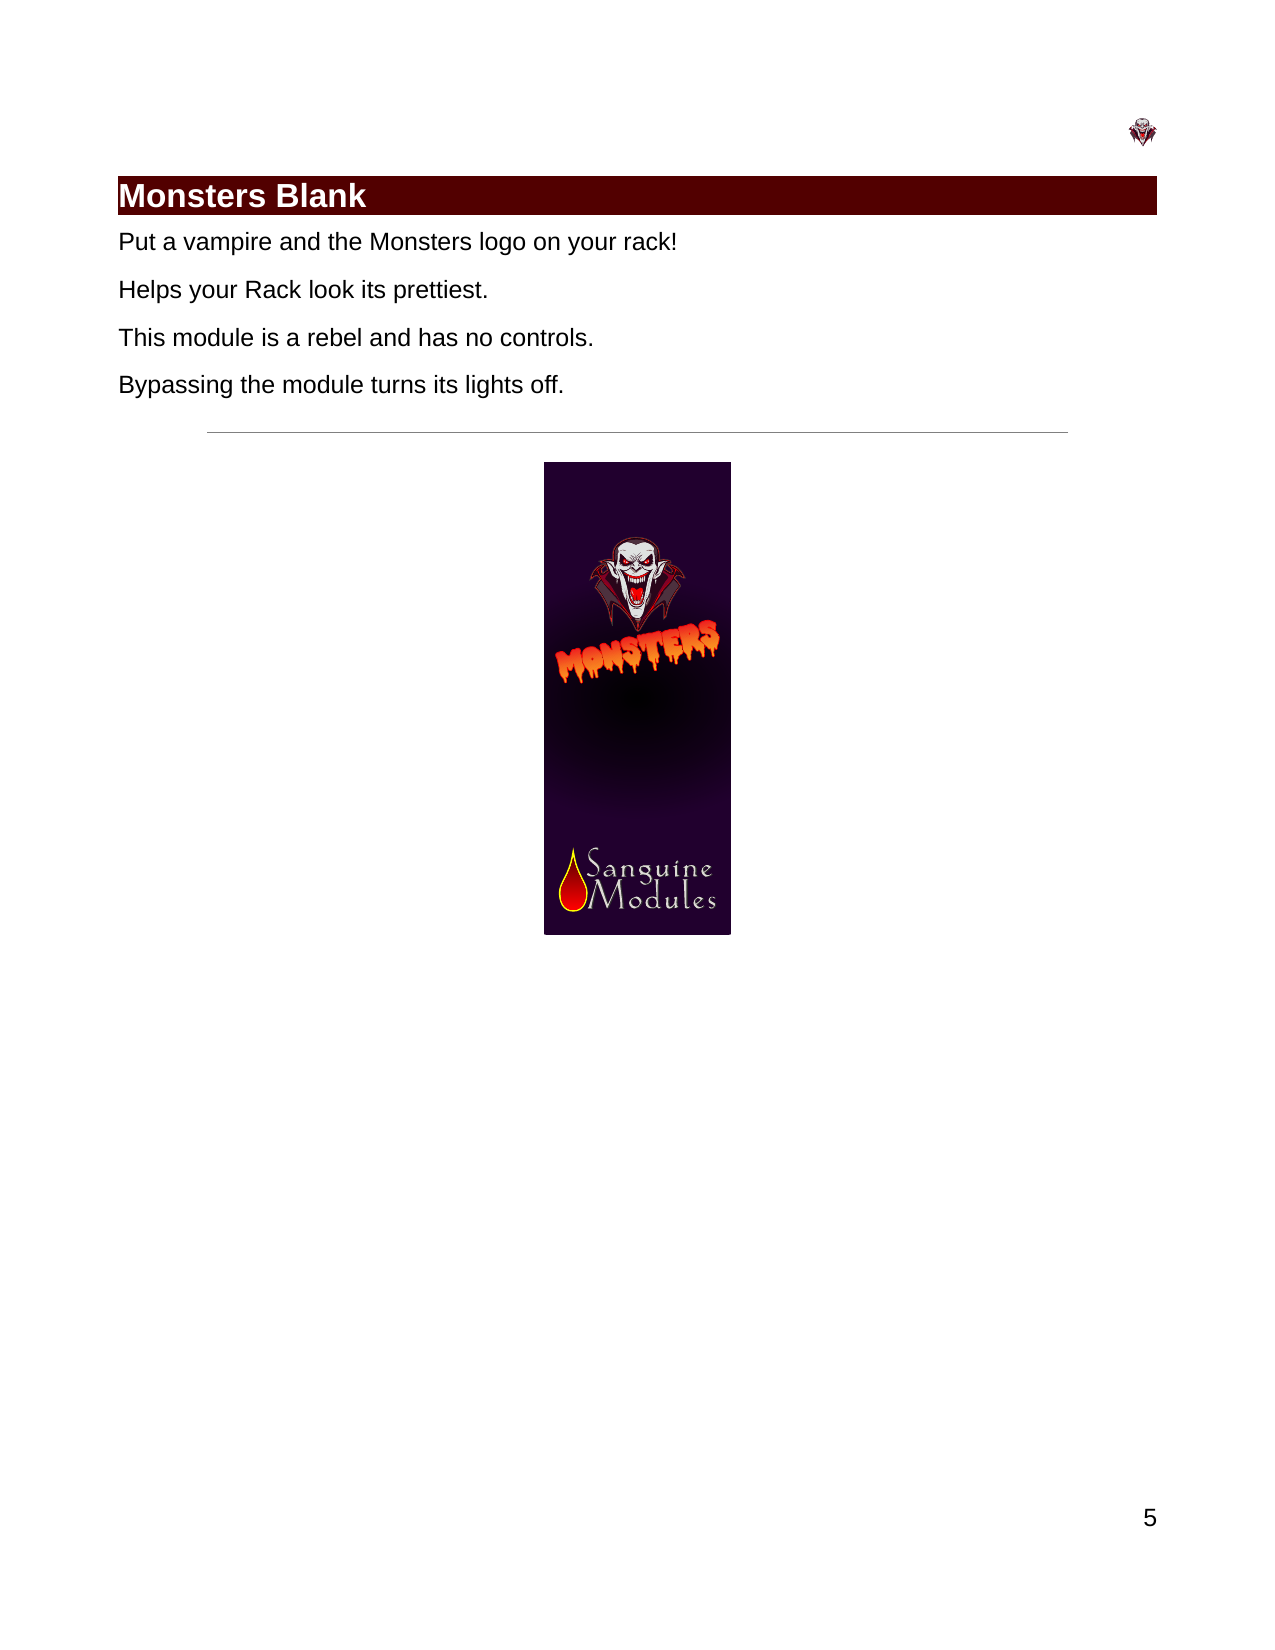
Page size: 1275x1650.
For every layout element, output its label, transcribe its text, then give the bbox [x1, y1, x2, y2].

subtitle Monsters Blank [118, 176, 1157, 215]
text Helps your Rack look its prettiest. [118, 275, 1157, 304]
text Put a vampire and the Monsters logo on your rack! [118, 227, 1157, 256]
text Bypassing the module turns its lights off. [118, 370, 1157, 399]
text This module is a rebel and has no controls. [118, 322, 1157, 351]
